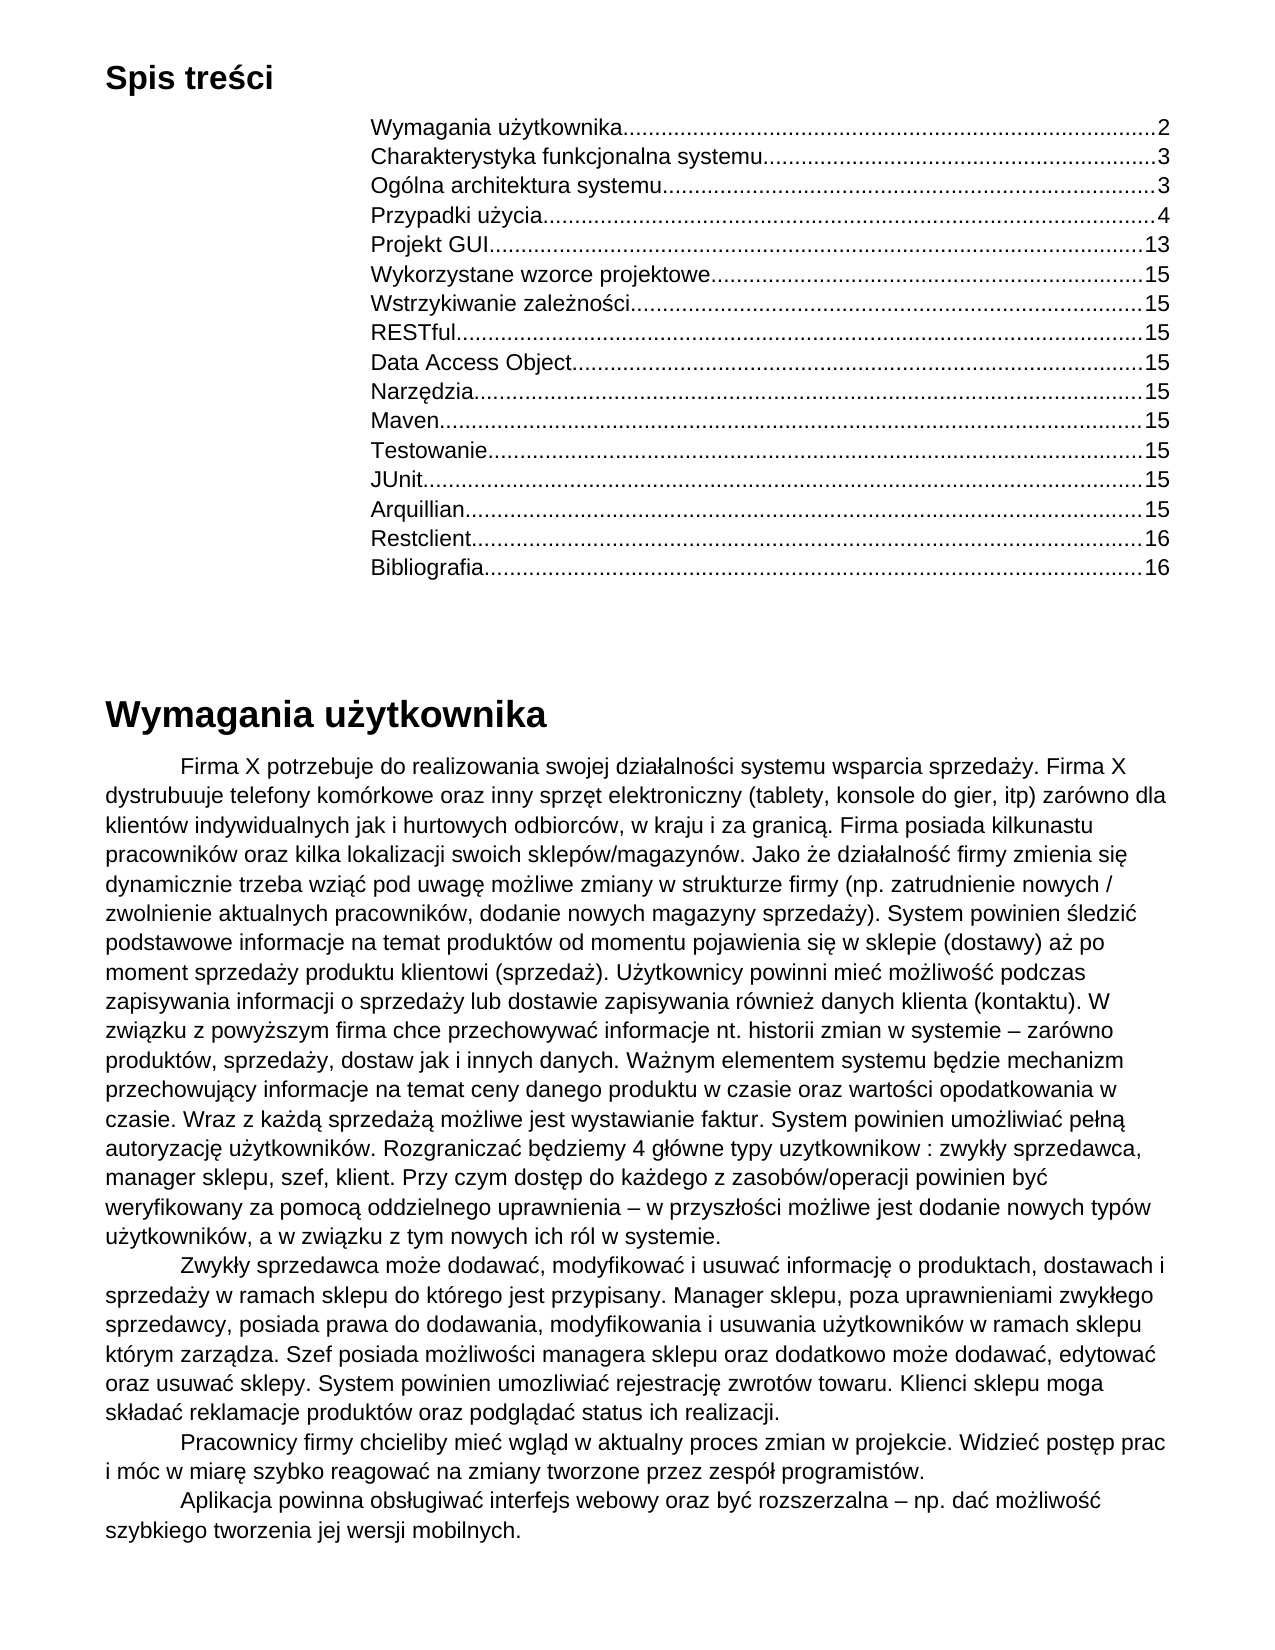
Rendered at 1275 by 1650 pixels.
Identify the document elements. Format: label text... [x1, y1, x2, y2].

text JUnit 15 [370, 467, 1170, 492]
subtitle Wymagania użytkownika [105, 693, 1170, 735]
text Firma X potrzebuje do realizowania swojej działalności systemu wsparcia sprzedaży. Firma X dystrubuuje telefony komórkowe oraz inny sprzęt elektroniczny (tablety, konsole do gier, itp) zarówno dla klientów indywidualnych jak i hurtowych odbiorców, w kraju i za granicą. Firma posiada kilkunastu pracowników oraz kilka lokalizacji swoich sklepów/magazynów. Jako że działalność firmy zmienia się dynamicznie trzeba wziąć pod uwagę możliwe zmiany w strukturze firmy (np. zatrudnienie nowych / zwolnienie aktualnych pracowników, dodanie nowych magazyny sprzedaży). System powinien śledzić podstawowe informacje na temat produktów od momentu pojawienia się w sklepie (dostawy) aż po moment sprzedaży produktu klientowi (sprzedaż). Użytkownicy powinni mieć możliwość podczas zapisywania informacji o sprzedaży lub dostawie zapisywania również danych klienta (kontaktu). W związku z powyższym firma chce przechowywać informacje nt. historii zmian w systemie – zarówno produktów, sprzedaży, dostaw jak i innych danych. Ważnym elementem systemu będzie mechanizm przechowujący informacje na temat ceny danego produktu w czasie oraz wartości opodatkowania w czasie. Wraz z każdą sprzedażą możliwe jest wystawianie faktur. System powinien umożliwiać pełną autoryzację użytkowników. Rozgraniczać będziemy 4 główne typy uzytkownikow : zwykły sprzedawca, manager sklepu, szef, klient. Przy czym dostęp do każdego z zasobów/operacji powinien być weryfikowany za pomocą oddzielnego uprawnienia – w przyszłości możliwe jest dodanie nowych typów użytkowników, a w związku z tym nowych ich ról w systemie. [105, 754, 1170, 1249]
text Restclient 16 [370, 526, 1170, 551]
text Przypadki użycia 4 [370, 202, 1170, 228]
text Wstrzykiwanie zależności 15 [370, 291, 1170, 316]
text Wykorzystane wzorce projektowe 15 [370, 261, 1170, 287]
text Charakterystyka funkcjonalna systemu 3 [370, 144, 1170, 169]
text Aplikacja powinna obsługiwać interfejs webowy oraz być rozszerzalna – np. dać możliwość szybkiego tworzenia jej wersji mobilnych. [105, 1488, 1170, 1543]
text Testowanie 15 [370, 437, 1170, 463]
text Maven 15 [370, 408, 1170, 434]
text Data Access Object 15 [370, 349, 1170, 375]
text Narzędzia 15 [370, 379, 1170, 404]
text Bibliografia 16 [370, 555, 1170, 581]
text Ogólna architektura systemu 3 [370, 173, 1170, 199]
text RESTful 15 [370, 320, 1170, 346]
text Arquillian 15 [370, 496, 1170, 522]
text Wymagania użytkownika 2 [370, 114, 1170, 140]
text Pracownicy firmy chcieliby mieć wgląd w aktualny proces zmian w projekcie. Widzieć postęp prac i móc w miarę szybko reagować na zmiany tworzone przez zespół programistów. [105, 1429, 1170, 1484]
text Zwykły sprzedawca może dodawać, modyfikować i usuwać informację o produktach, dostawach i sprzedaży w ramach sklepu do którego jest przypisany. Manager sklepu, poza uprawnieniami zwykłego sprzedawcy, posiada prawa do dodawania, modyfikowania i usuwania użytkowników w ramach sklepu którym zarządza. Szef posiada możliwości managera sklepu oraz dodatkowo może dodawać, edytować oraz usuwać sklepy. System powinien umozliwiać rejestrację zwrotów towaru. Klienci sklepu moga składać reklamacje produktów oraz podglądać status ich realizacji. [105, 1253, 1170, 1426]
subtitle Spis treści [105, 59, 1170, 96]
text Projekt GUI 13 [370, 232, 1170, 257]
